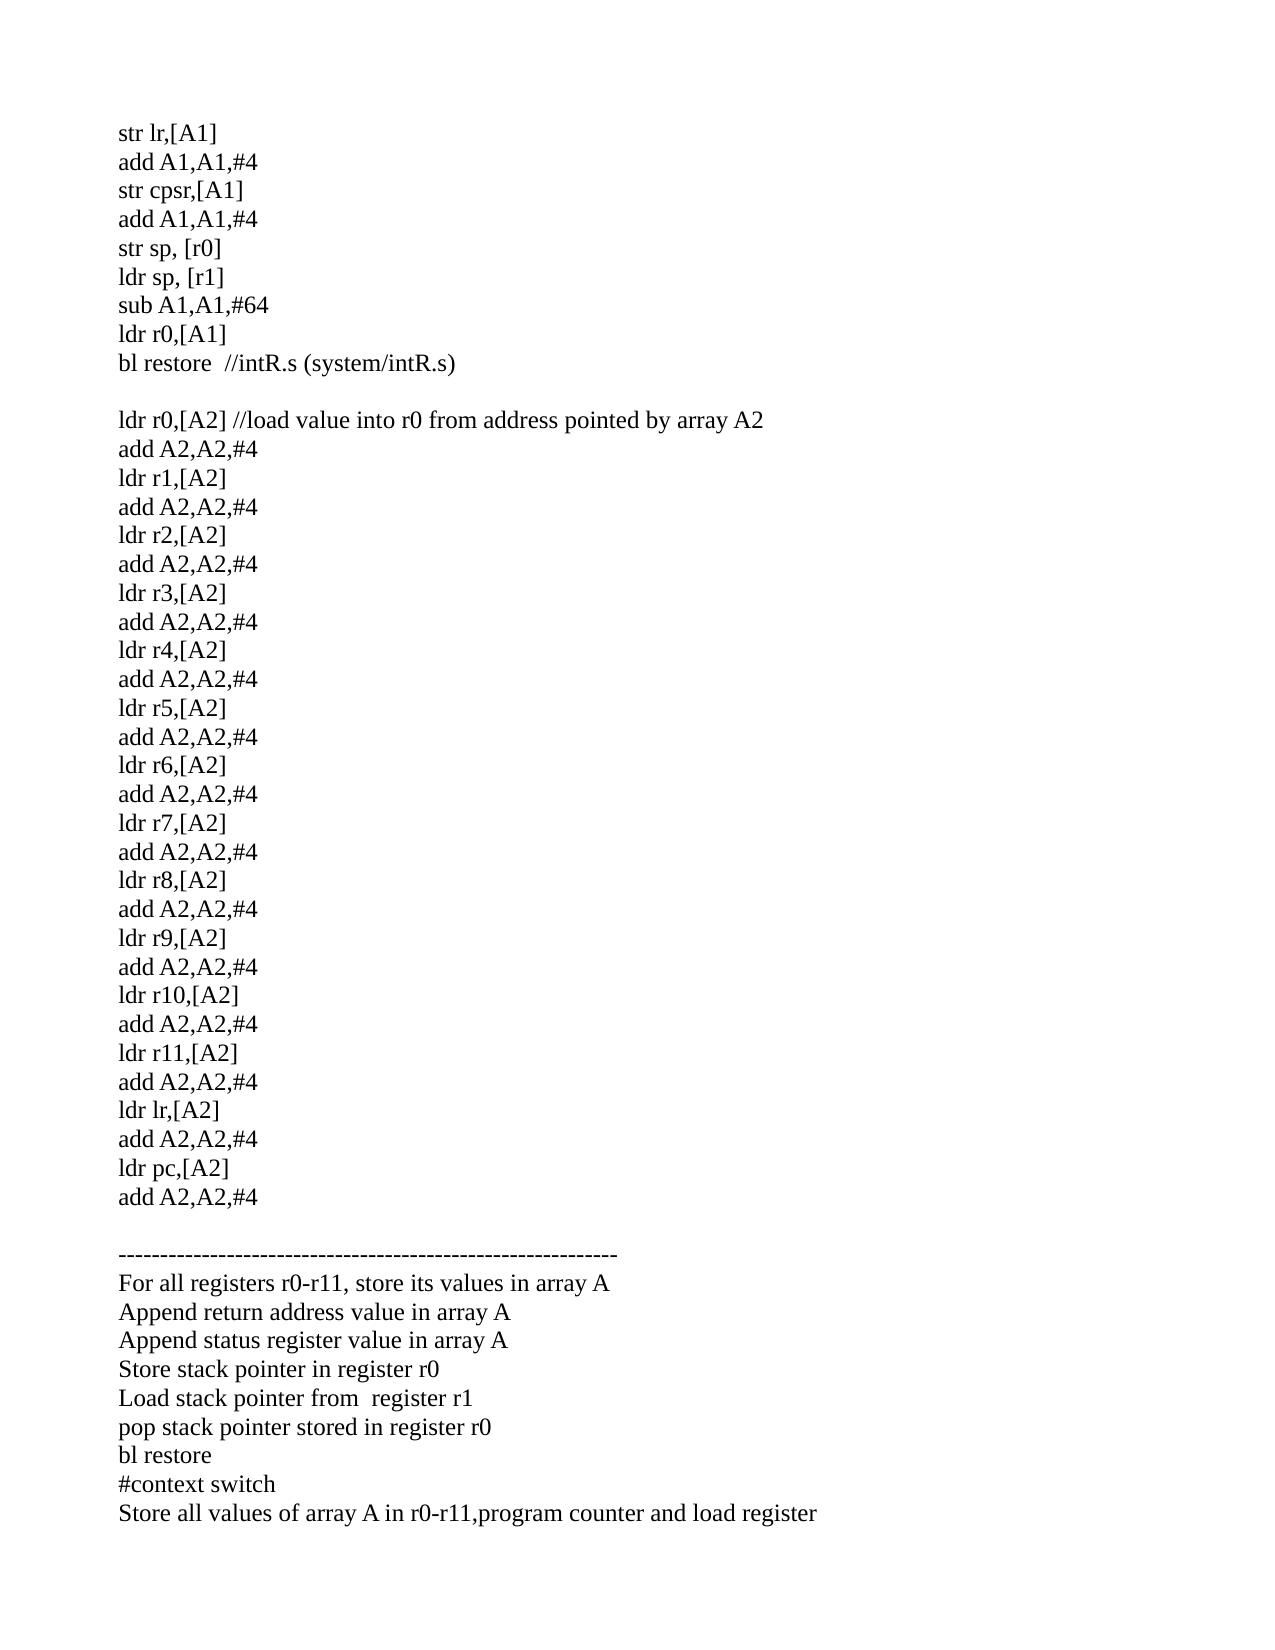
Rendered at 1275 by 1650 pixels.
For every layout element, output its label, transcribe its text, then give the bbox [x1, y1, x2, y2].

text add A2,A2,#4 [118, 1124, 1157, 1153]
text ldr r10,[A2] [118, 981, 1157, 1009]
text For all registers r0-r11, store its values in array A [118, 1268, 1157, 1297]
text ldr r6,[A2] [118, 751, 1157, 779]
text add A1,A1,#4 [118, 204, 1157, 233]
text ldr r3,[A2] [118, 578, 1157, 607]
text ldr r1,[A2] [118, 463, 1157, 492]
text str lr,[A1] [118, 118, 1157, 147]
text ldr r4,[A2] [118, 636, 1157, 664]
text str sp, [r0] [118, 233, 1157, 262]
text add A2,A2,#4 [118, 1009, 1157, 1038]
text Store stack pointer in register r0 [118, 1354, 1157, 1383]
text add A2,A2,#4 [118, 492, 1157, 521]
text add A2,A2,#4 [118, 1182, 1157, 1211]
text add A1,A1,#4 [118, 147, 1157, 176]
text sub A1,A1,#64 [118, 291, 1157, 319]
text Append return address value in array A [118, 1297, 1157, 1326]
text add A2,A2,#4 [118, 664, 1157, 693]
text bl restore [118, 1441, 1157, 1469]
text ldr r0,[A2] //load value into r0 from address pointed by array A2 [118, 406, 1157, 434]
text add A2,A2,#4 [118, 1067, 1157, 1096]
text Load stack pointer from register r1 [118, 1383, 1157, 1412]
text ------------------------------------------------------------ [118, 1239, 1157, 1268]
text ldr r11,[A2] [118, 1038, 1157, 1067]
text str cpsr,[A1] [118, 176, 1157, 204]
text add A2,A2,#4 [118, 722, 1157, 751]
text add A2,A2,#4 [118, 779, 1157, 808]
text add A2,A2,#4 [118, 549, 1157, 578]
text ldr r2,[A2] [118, 521, 1157, 549]
text add A2,A2,#4 [118, 952, 1157, 981]
text add A2,A2,#4 [118, 894, 1157, 923]
text add A2,A2,#4 [118, 434, 1157, 463]
text ldr lr,[A2] [118, 1096, 1157, 1124]
text ldr sp, [r1] [118, 262, 1157, 291]
text pop stack pointer stored in register r0 [118, 1412, 1157, 1441]
text ldr r0,[A1] [118, 319, 1157, 348]
text bl restore //intR.s (system/intR.s) [118, 348, 1157, 377]
text ldr pc,[A2] [118, 1153, 1157, 1182]
text ldr r7,[A2] [118, 808, 1157, 837]
text ldr r8,[A2] [118, 866, 1157, 894]
text Store all values of array A in r0-r11,program counter and load register [118, 1498, 1157, 1527]
text ldr r9,[A2] [118, 923, 1157, 952]
text add A2,A2,#4 [118, 607, 1157, 636]
text add A2,A2,#4 [118, 837, 1157, 866]
text ldr r5,[A2] [118, 693, 1157, 722]
text #context switch [118, 1469, 1157, 1498]
text Append status register value in array A [118, 1326, 1157, 1354]
